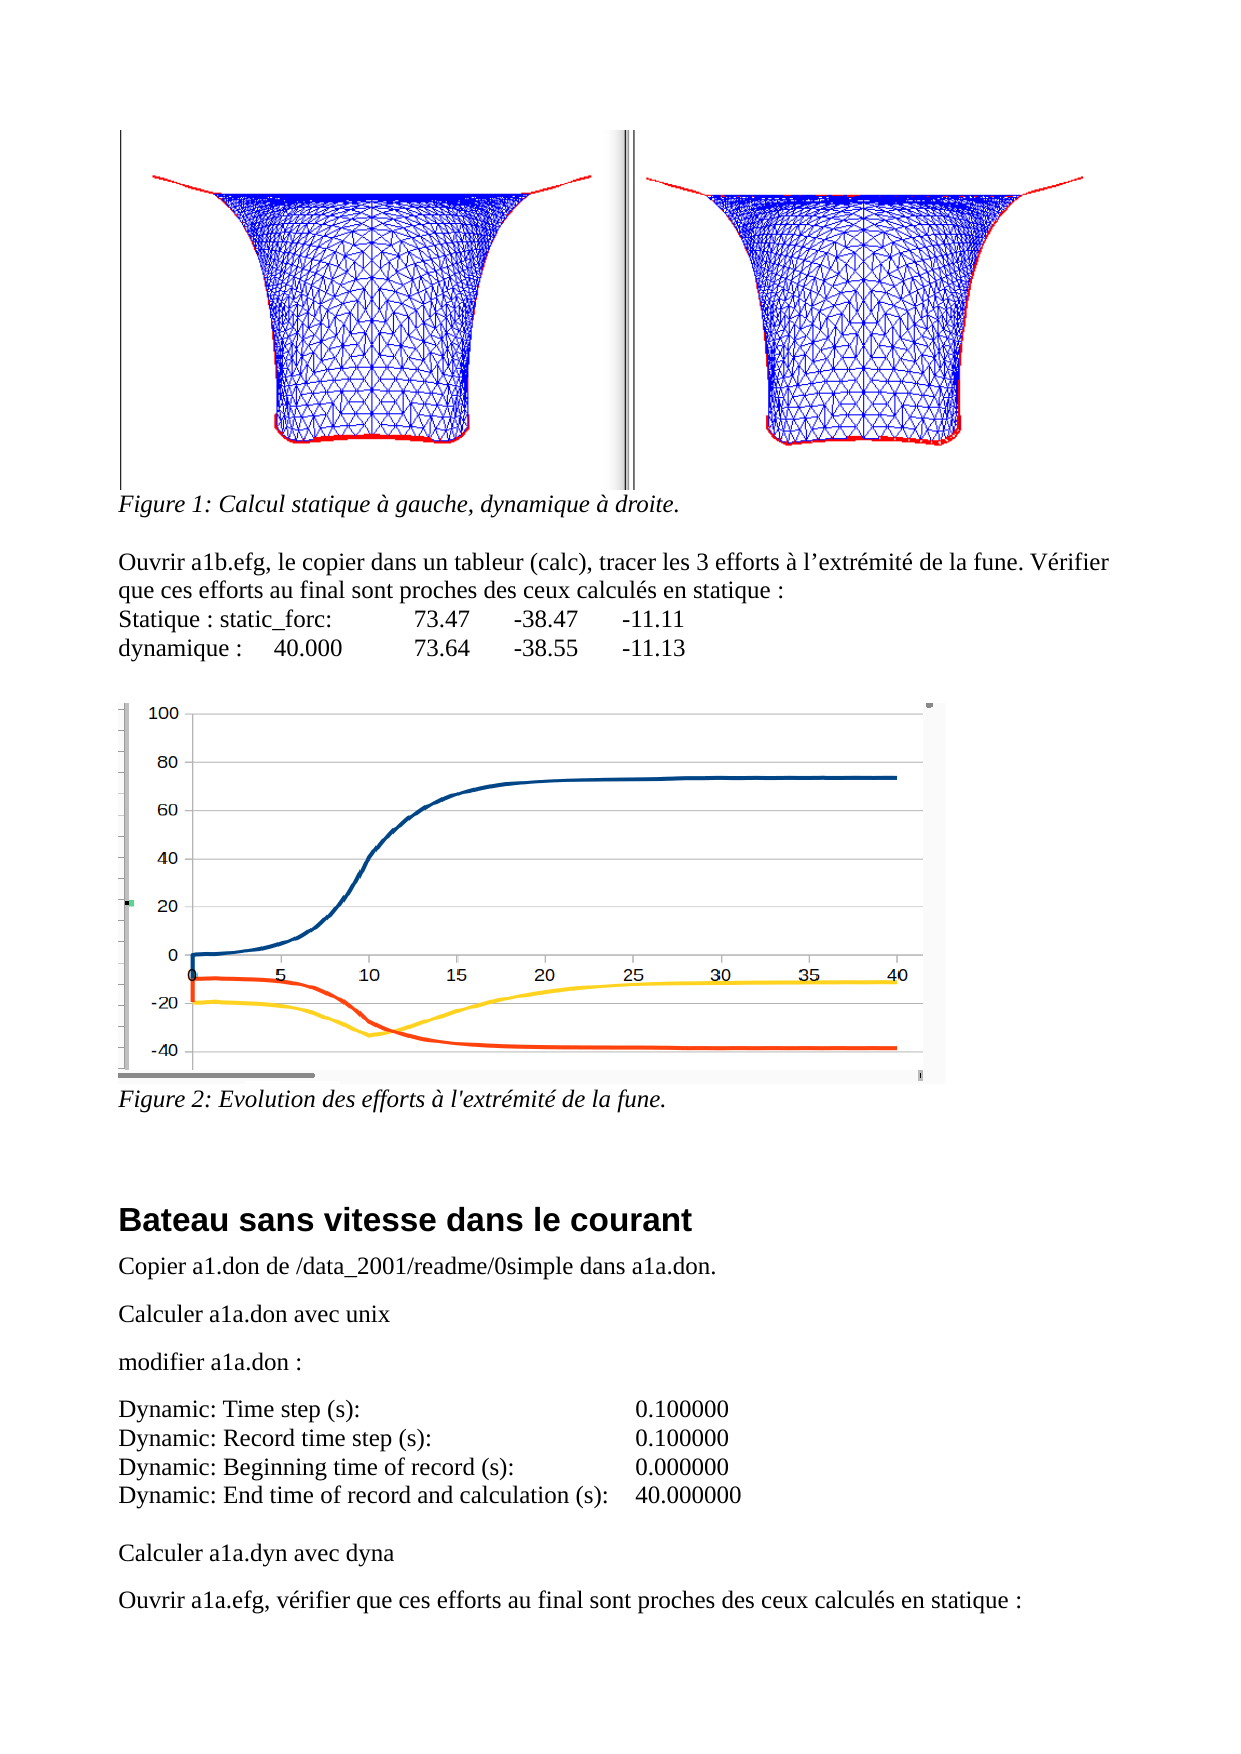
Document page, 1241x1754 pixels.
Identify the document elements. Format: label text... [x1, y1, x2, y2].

text Statique : static_forc: 73.47 -38.47 -11.11 [118, 604, 1122, 633]
text Copier a1.don de /data_2001/readme/0simple dans a1a.don. [118, 1251, 1122, 1280]
picture [118, 703, 945, 1084]
subtitle Bateau sans vitesse dans le courant [118, 1201, 1122, 1239]
text Ouvrir a1a.efg, vérifier que ces efforts au final sont proches des ceux calculés en statique : [118, 1586, 1122, 1614]
text Ouvrir a1b.efg, le copier dans un tableur (calc), tracer les 3 efforts à l’extrémité de la fune. Vérifier que ces efforts au final sont proches des ceux calculés en statique : [118, 547, 1122, 604]
text Dynamic: Time step (s): 0.100000 [118, 1394, 1122, 1423]
text Figure 2: Evolution des efforts à l'extrémité de la fune. [118, 1084, 945, 1113]
text Dynamic: Record time step (s): 0.100000 [118, 1423, 1122, 1452]
picture [118, 130, 1123, 490]
text Calculer a1a.dyn avec dyna [118, 1538, 1122, 1567]
text Calculer a1a.don avec unix [118, 1299, 1122, 1328]
text Figure 1: Calcul statique à gauche, dynamique à droite. [118, 490, 1122, 518]
text dynamique : 40.000 73.64 -38.55 -11.13 [118, 633, 1122, 662]
text Dynamic: Beginning time of record (s): 0.000000 [118, 1452, 1122, 1481]
text Dynamic: End time of record and calculation (s): 40.000000 [118, 1481, 1122, 1509]
text modifier a1a.don : [118, 1347, 1122, 1375]
